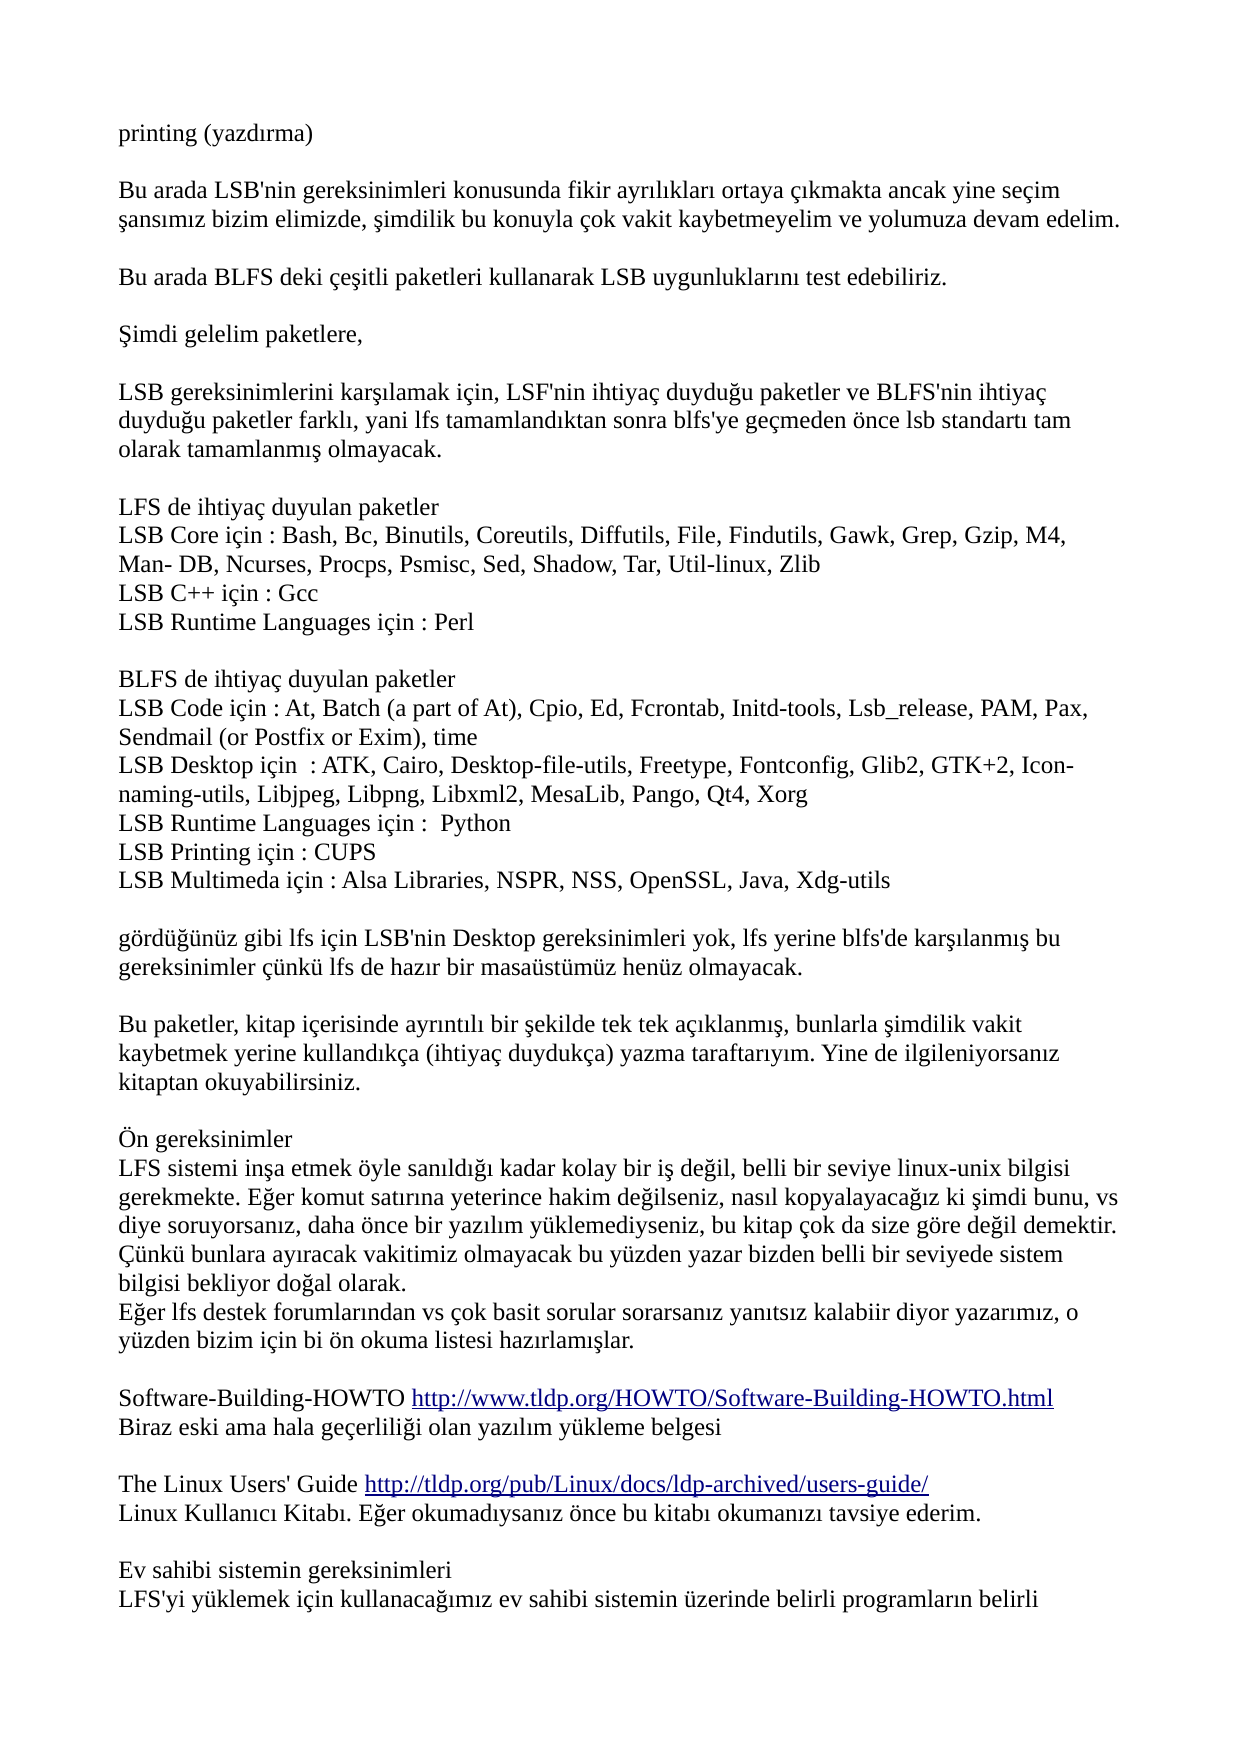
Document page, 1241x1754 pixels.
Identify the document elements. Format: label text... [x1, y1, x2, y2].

text LSB C++ için : Gcc [118, 578, 1122, 607]
text Bu paketler, kitap içerisinde ayrıntılı bir şekilde tek tek açıklanmış, bunlarla şimdilik vakit kaybetmek yerine kullandıkça (ihtiyaç duydukça) yazma taraftarıyım. Yine de ilgileniyorsanız kitaptan okuyabilirsiniz. [118, 1009, 1122, 1096]
text gördüğünüz gibi lfs için LSB'nin Desktop gereksinimleri yok, lfs yerine blfs'de karşılanmış bu gereksinimler çünkü lfs de hazır bir masaüstümüz henüz olmayacak. [118, 923, 1122, 981]
text LSB Runtime Languages için : Perl [118, 607, 1122, 636]
text LSB Core için : Bash, Bc, Binutils, Coreutils, Diffutils, File, Findutils, Gawk, Grep, Gzip, M4, Man- DB, Ncurses, Procps, Psmisc, Sed, Shadow, Tar, Util-linux, Zlib [118, 521, 1122, 578]
text LSB Code için : At, Batch (a part of At), Cpio, Ed, Fcrontab, Initd-tools, Lsb_release, PAM, Pax, Sendmail (or Postfix or Exim), time [118, 693, 1122, 751]
text Biraz eski ama hala geçerliliği olan yazılım yükleme belgesi [118, 1412, 1122, 1441]
text Ev sahibi sistemin gereksinimleri [118, 1556, 1122, 1584]
text LFS'yi yüklemek için kullanacağımız ev sahibi sistemin üzerinde belirli programların belirli [118, 1584, 1122, 1613]
text Şimdi gelelim paketlere, [118, 319, 1122, 348]
text Software-Building-HOWTO http://www.tldp.org/HOWTO/Software-Building-HOWTO.html [118, 1383, 1122, 1412]
text Bu arada BLFS deki çeşitli paketleri kullanarak LSB uygunluklarını test edebiliriz. [118, 262, 1122, 291]
text The Linux Users' Guide http://tldp.org/pub/Linux/docs/ldp-archived/users-guide/ [118, 1469, 1122, 1498]
text LSB gereksinimlerini karşılamak için, LSF'nin ihtiyaç duyduğu paketler ve BLFS'nin ihtiyaç duyduğu paketler farklı, yani lfs tamamlandıktan sonra blfs'ye geçmeden önce lsb standartı tam olarak tamamlanmış olmayacak. [118, 377, 1122, 463]
text LSB Printing için : CUPS [118, 837, 1122, 866]
text Bu arada LSB'nin gereksinimleri konusunda fikir ayrılıkları ortaya çıkmakta ancak yine seçim şansımız bizim elimizde, şimdilik bu konuyla çok vakit kaybetmeyelim ve yolumuza devam edelim. [118, 176, 1122, 233]
text printing (yazdırma) [118, 118, 1122, 147]
text LFS sistemi inşa etmek öyle sanıldığı kadar kolay bir iş değil, belli bir seviye linux-unix bilgisi gerekmekte. Eğer komut satırına yeterince hakim değilseniz, nasıl kopyalayacağız ki şimdi bunu, vs diye soruyorsanız, daha önce bir yazılım yüklemediyseniz, bu kitap çok da size göre değil demektir. Çünkü bunlara ayıracak vakitimiz olmayacak bu yüzden yazar bizden belli bir seviyede sistem bilgisi bekliyor doğal olarak. [118, 1153, 1122, 1297]
text Linux Kullanıcı Kitabı. Eğer okumadıysanız önce bu kitabı okumanızı tavsiye ederim. [118, 1498, 1122, 1527]
text Ön gereksinimler [118, 1124, 1122, 1153]
text LSB Runtime Languages için : Python [118, 808, 1122, 837]
text BLFS de ihtiyaç duyulan paketler [118, 664, 1122, 693]
text LSB Multimeda için : Alsa Libraries, NSPR, NSS, OpenSSL, Java, Xdg-utils [118, 866, 1122, 894]
text Eğer lfs destek forumlarından vs çok basit sorular sorarsanız yanıtsız kalabiir diyor yazarımız, o yüzden bizim için bi ön okuma listesi hazırlamışlar. [118, 1297, 1122, 1354]
text LSB Desktop için : ATK, Cairo, Desktop-file-utils, Freetype, Fontconfig, Glib2, GTK+2, Icon-naming-utils, Libjpeg, Libpng, Libxml2, MesaLib, Pango, Qt4, Xorg [118, 751, 1122, 808]
text LFS de ihtiyaç duyulan paketler [118, 492, 1122, 521]
